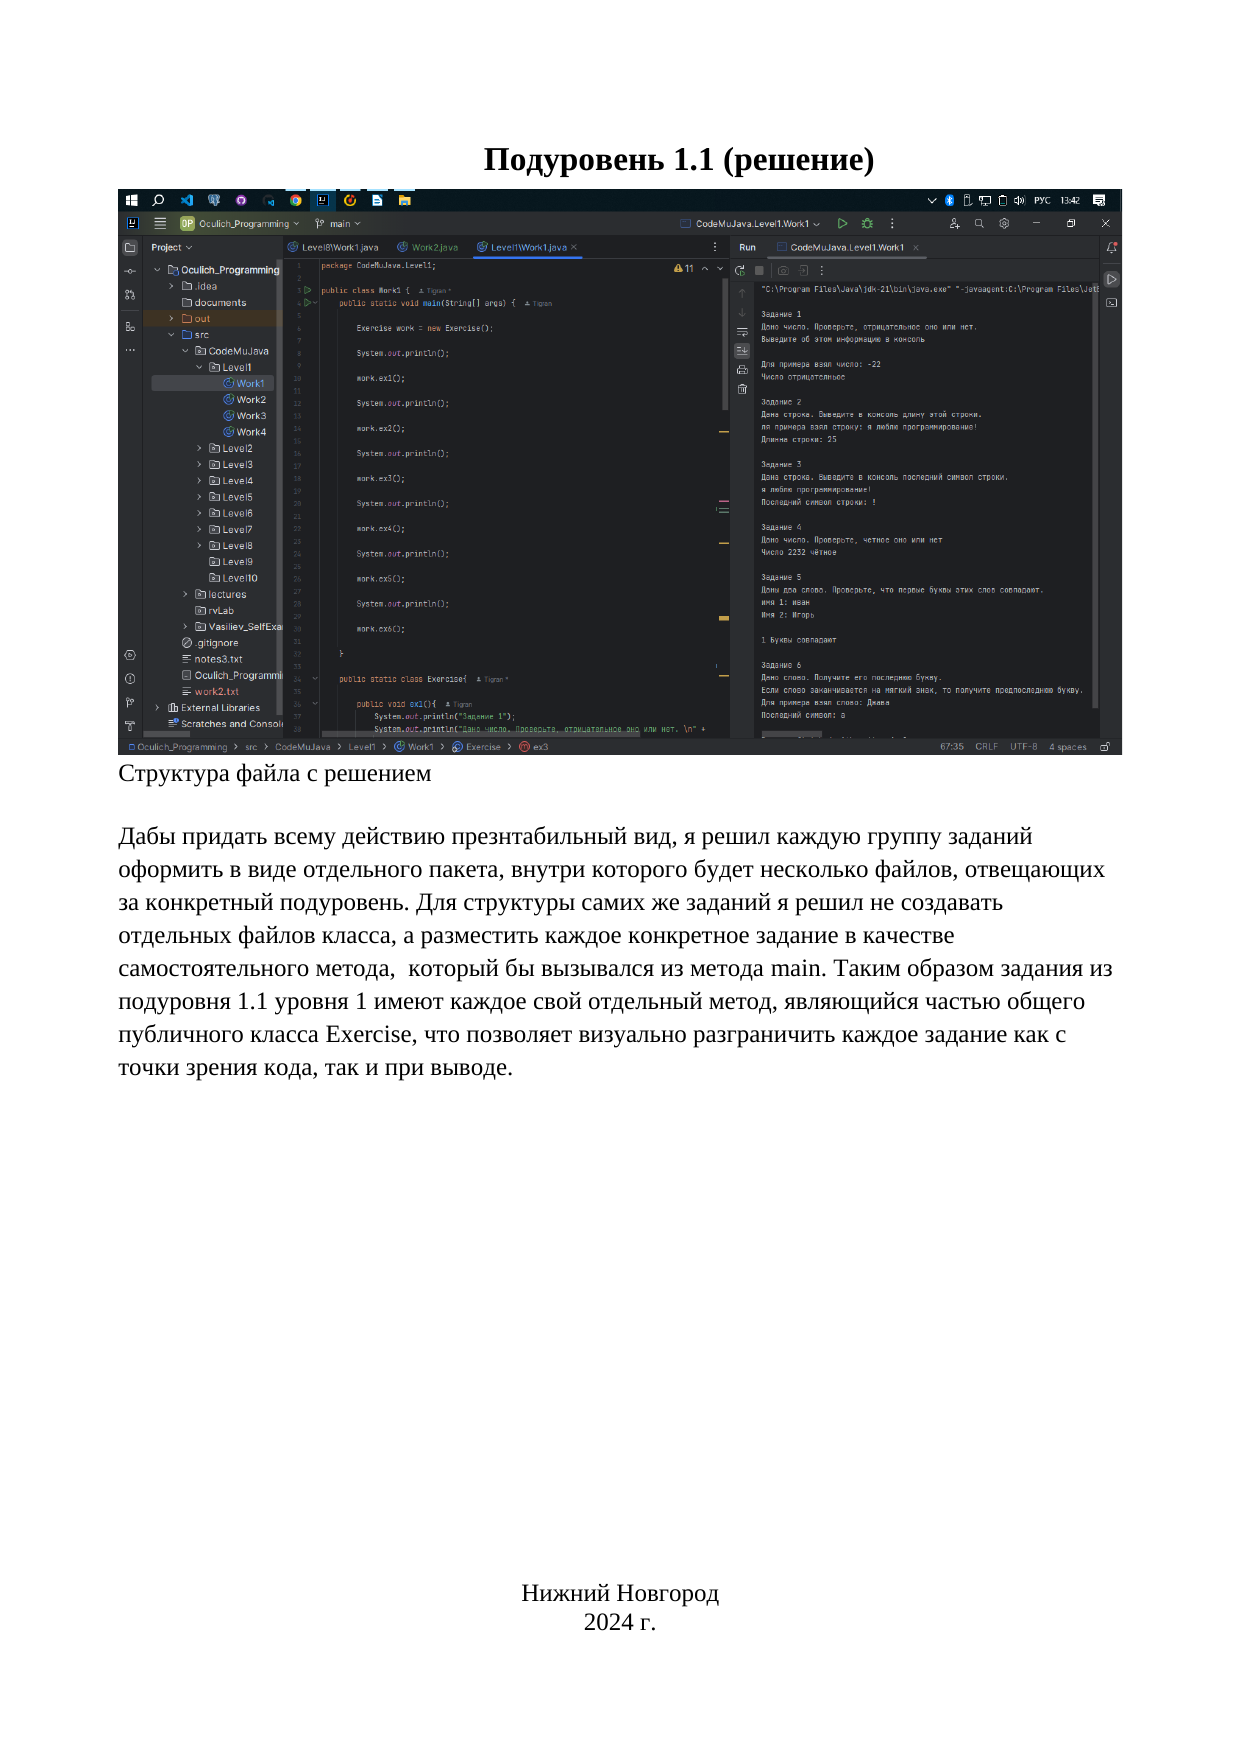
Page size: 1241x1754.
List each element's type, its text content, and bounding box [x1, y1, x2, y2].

text Дабы придать всему действию презнтабильный вид, я решил каждую группу заданий оформить в виде отдельного пакета, внутри которого будет несколько файлов, отвещающих за конкретный подуровень. Для структуры самих же заданий я решил не создавать отдельных файлов класса, а разместить каждое конкретное задание в качестве самостоятельного метода, который бы вызывался из метода main. Таким образом задания из подуровня 1.1 уровня 1 имеют каждое свой отдельный метод, являющийся частью общего публичного класса Exercise, что позволяет визуально разграничить каждое задание как с точки зрения кода, так и при выводе. [118, 821, 1122, 1081]
text Структура файла с решением [118, 755, 1122, 787]
subtitle Подуровень 1.1 (решение) [118, 139, 1122, 177]
picture [118, 189, 1123, 755]
